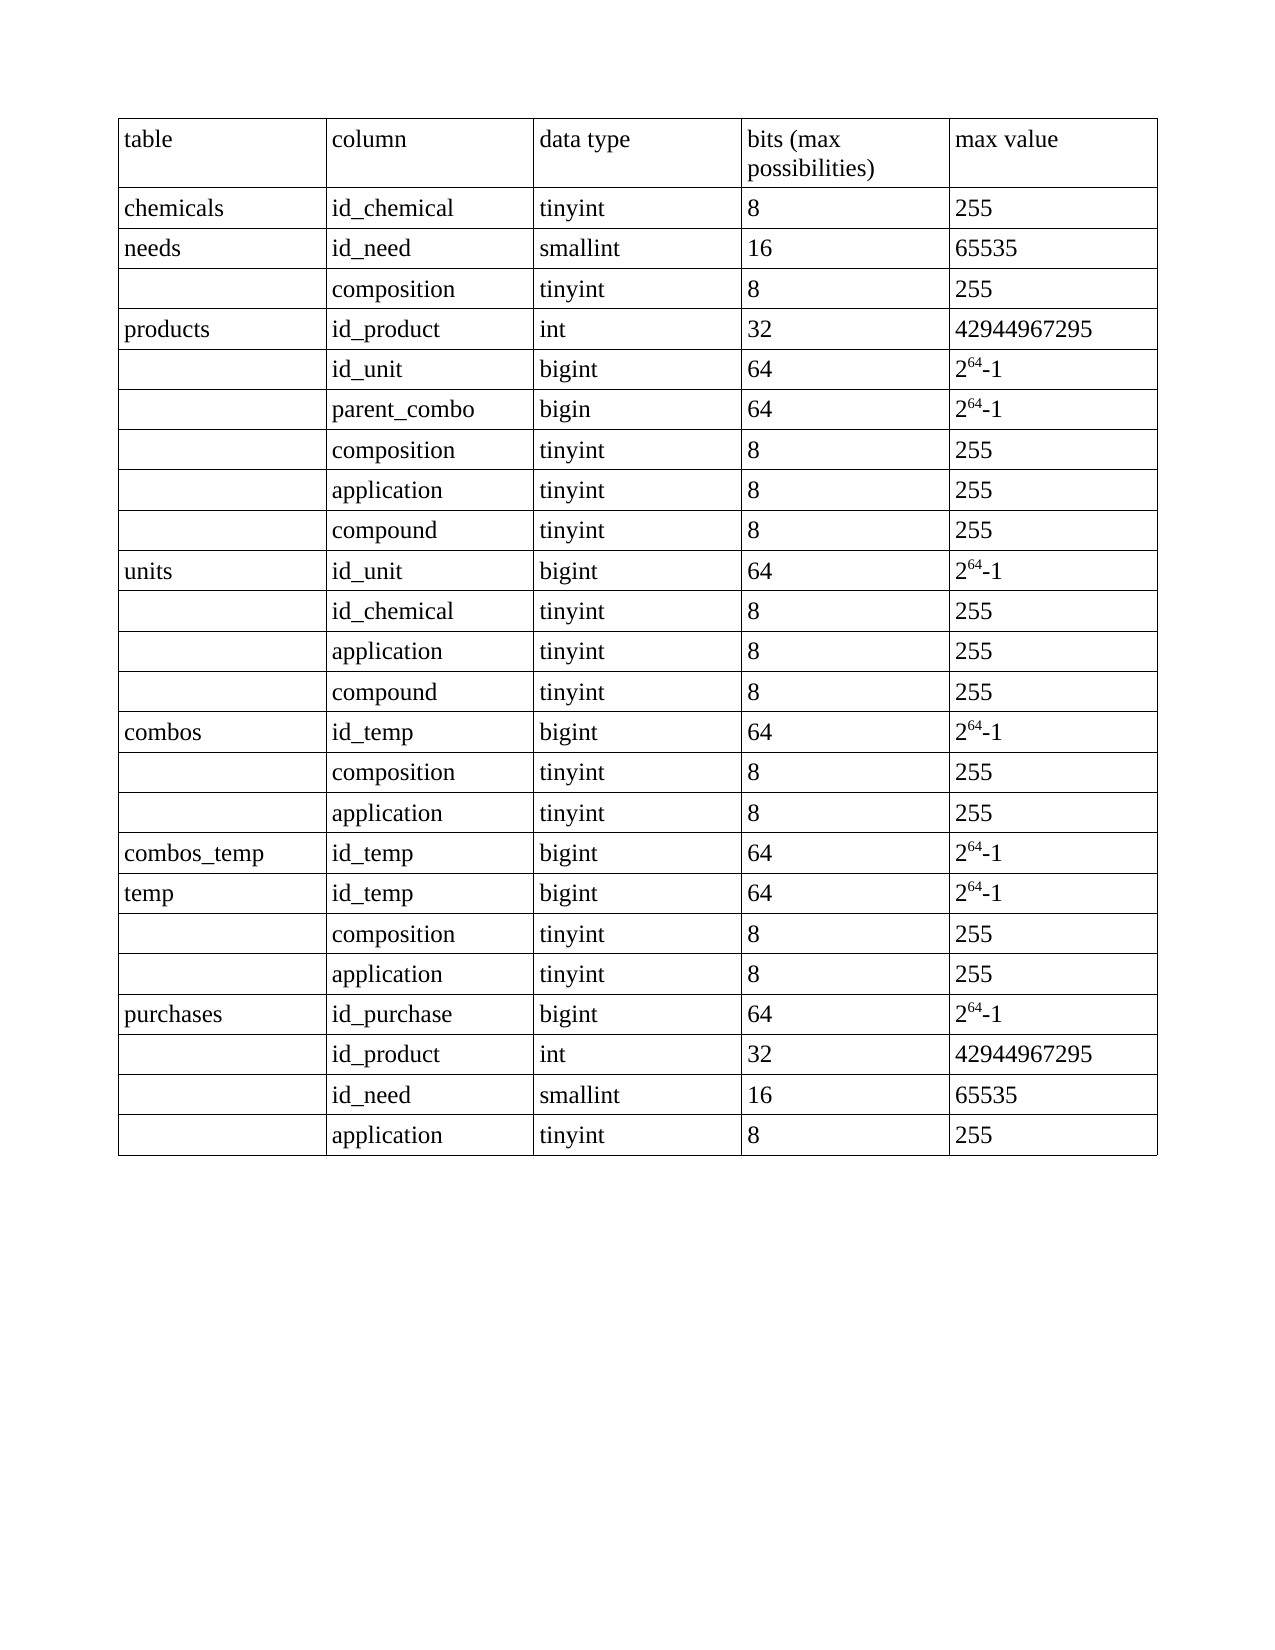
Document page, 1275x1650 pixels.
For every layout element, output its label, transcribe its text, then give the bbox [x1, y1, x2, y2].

table_cell tinyint [534, 753, 741, 792]
table_cell id_chemical [327, 591, 533, 631]
table_cell purchases [119, 995, 326, 1034]
table_cell 8 [742, 914, 949, 953]
table_cell temp [119, 874, 326, 913]
table_cell tinyint [534, 632, 741, 671]
table_cell 255 [950, 954, 1157, 993]
table_cell id_purchase [327, 995, 533, 1034]
table_cell 64 [742, 390, 949, 429]
table_cell id_chemical [327, 188, 533, 227]
table_cell int [534, 1035, 741, 1074]
table_cell [119, 390, 326, 429]
table_cell [119, 1035, 326, 1074]
table_cell application [327, 793, 533, 832]
table_cell smallint [534, 229, 741, 268]
table_cell 255 [950, 269, 1157, 308]
table_cell id_temp [327, 874, 533, 913]
table_cell 264-1 [950, 874, 1157, 913]
table_cell 255 [950, 793, 1157, 832]
table_cell 255 [950, 591, 1157, 631]
table_cell 255 [950, 914, 1157, 953]
table_cell id_unit [327, 551, 533, 590]
table_cell needs [119, 229, 326, 268]
table_cell 64 [742, 712, 949, 752]
table_cell 255 [950, 1115, 1157, 1155]
table_cell compound [327, 672, 533, 711]
table_cell combos [119, 712, 326, 752]
table_cell 32 [742, 1035, 949, 1074]
table_cell [119, 954, 326, 993]
table_cell 16 [742, 229, 949, 268]
table_cell tinyint [534, 1115, 741, 1155]
table_cell 42944967295 [950, 309, 1157, 348]
table_cell bigin [534, 390, 741, 429]
table_cell [119, 350, 326, 389]
table_cell 8 [742, 511, 949, 550]
table_cell 255 [950, 672, 1157, 711]
table_cell [119, 793, 326, 832]
table_cell parent_combo [327, 390, 533, 429]
table_cell bigint [534, 551, 741, 590]
table_cell [119, 1075, 326, 1114]
table_cell 8 [742, 269, 949, 308]
table_cell id_unit [327, 350, 533, 389]
table_cell [119, 632, 326, 671]
table_cell application [327, 470, 533, 510]
table_cell 8 [742, 188, 949, 227]
table_cell 42944967295 [950, 1035, 1157, 1074]
table_header data type [534, 119, 741, 187]
table_cell id_need [327, 1075, 533, 1114]
table_cell tinyint [534, 188, 741, 227]
table_cell 264-1 [950, 551, 1157, 590]
table_cell tinyint [534, 954, 741, 993]
table_cell 255 [950, 188, 1157, 227]
table_cell [119, 430, 326, 469]
table_cell tinyint [534, 672, 741, 711]
table_cell id_need [327, 229, 533, 268]
table_cell id_temp [327, 712, 533, 752]
table_cell tinyint [534, 591, 741, 631]
table_cell composition [327, 753, 533, 792]
table_cell chemicals [119, 188, 326, 227]
table_cell 255 [950, 430, 1157, 469]
table_cell tinyint [534, 511, 741, 550]
table_cell application [327, 632, 533, 671]
table_cell id_product [327, 309, 533, 348]
table_cell id_product [327, 1035, 533, 1074]
table_cell id_temp [327, 833, 533, 872]
table_cell 16 [742, 1075, 949, 1114]
table_cell application [327, 1115, 533, 1155]
table_cell 64 [742, 551, 949, 590]
table_cell 8 [742, 591, 949, 631]
table_cell 32 [742, 309, 949, 348]
table_cell [119, 511, 326, 550]
table_cell 264-1 [950, 833, 1157, 872]
table_cell 264-1 [950, 995, 1157, 1034]
table_cell tinyint [534, 470, 741, 510]
table_cell tinyint [534, 430, 741, 469]
table_cell [119, 914, 326, 953]
table_cell 64 [742, 833, 949, 872]
table_cell bigint [534, 874, 741, 913]
table_cell bigint [534, 995, 741, 1034]
table_cell 64 [742, 350, 949, 389]
table_cell composition [327, 914, 533, 953]
table_cell 264-1 [950, 712, 1157, 752]
table_cell compound [327, 511, 533, 550]
table_cell composition [327, 269, 533, 308]
table_cell [119, 1115, 326, 1155]
table_header bits (max possibilities) [742, 119, 949, 187]
table_cell 65535 [950, 229, 1157, 268]
table_cell bigint [534, 833, 741, 872]
table_cell 8 [742, 430, 949, 469]
table_cell tinyint [534, 914, 741, 953]
table_cell 8 [742, 954, 949, 993]
table_cell bigint [534, 350, 741, 389]
table_header max value [950, 119, 1157, 187]
table_cell [119, 591, 326, 631]
table_cell units [119, 551, 326, 590]
table_header column [327, 119, 533, 187]
table_cell 64 [742, 874, 949, 913]
table_cell 8 [742, 753, 949, 792]
table_cell 64 [742, 995, 949, 1034]
table_cell products [119, 309, 326, 348]
table_cell combos_temp [119, 833, 326, 872]
table_cell composition [327, 430, 533, 469]
table_cell 65535 [950, 1075, 1157, 1114]
table_cell [119, 753, 326, 792]
table_cell application [327, 954, 533, 993]
table_cell 255 [950, 632, 1157, 671]
table_cell tinyint [534, 269, 741, 308]
table_cell 8 [742, 793, 949, 832]
table_cell bigint [534, 712, 741, 752]
table_cell 264-1 [950, 390, 1157, 429]
table_cell int [534, 309, 741, 348]
table_cell tinyint [534, 793, 741, 832]
table_header table [119, 119, 326, 187]
table_cell 8 [742, 470, 949, 510]
table_cell 264-1 [950, 350, 1157, 389]
table_cell [119, 269, 326, 308]
table_cell 8 [742, 1115, 949, 1155]
table_cell smallint [534, 1075, 741, 1114]
table_cell 8 [742, 632, 949, 671]
table_cell 255 [950, 753, 1157, 792]
table_cell 8 [742, 672, 949, 711]
table_cell 255 [950, 511, 1157, 550]
table_cell [119, 470, 326, 510]
table_cell [119, 672, 326, 711]
table_cell 255 [950, 470, 1157, 510]
